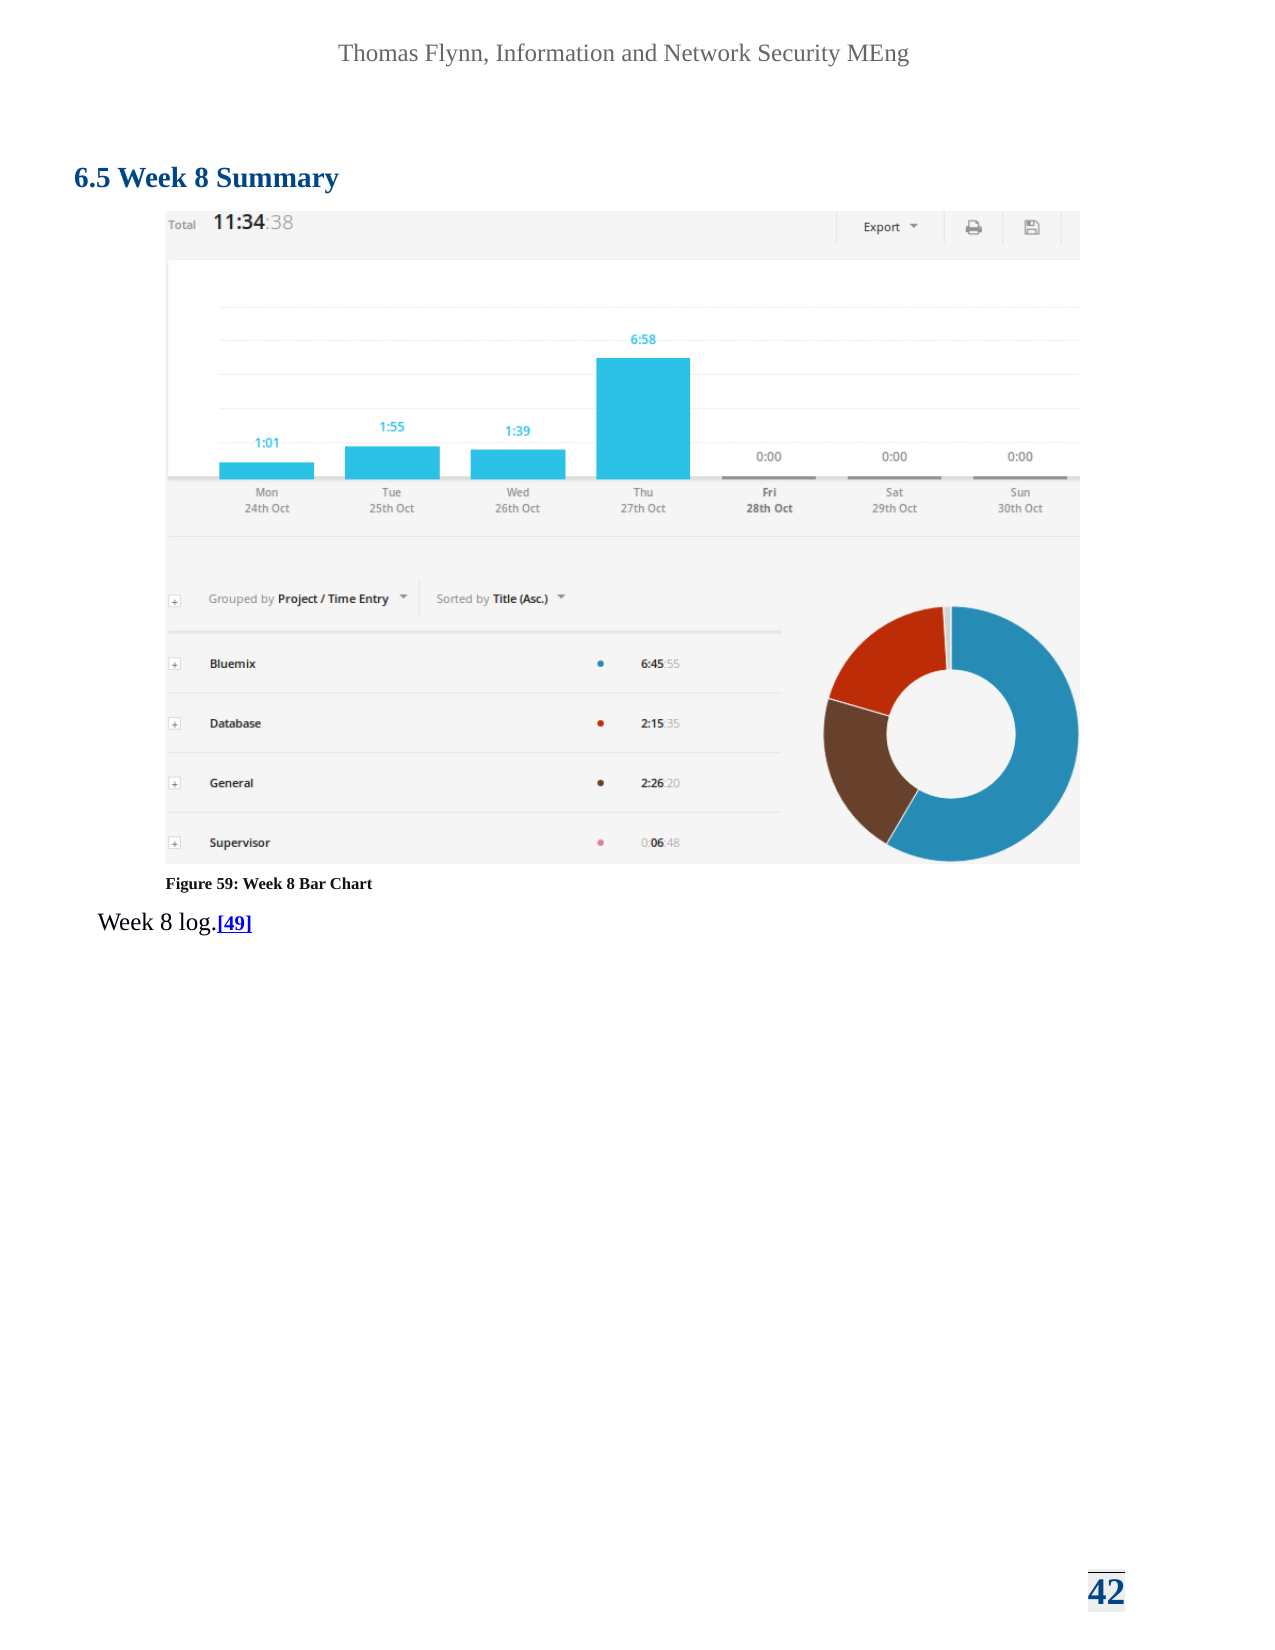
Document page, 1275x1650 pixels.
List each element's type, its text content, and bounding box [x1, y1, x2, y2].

subtitle 6.5 Week 8 Summary [74, 160, 1125, 193]
text Figure 59: Week 8 Bar Chart [165, 212, 1169, 893]
picture [165, 211, 1080, 864]
text Week 8 log.[49] [97, 210, 1125, 936]
